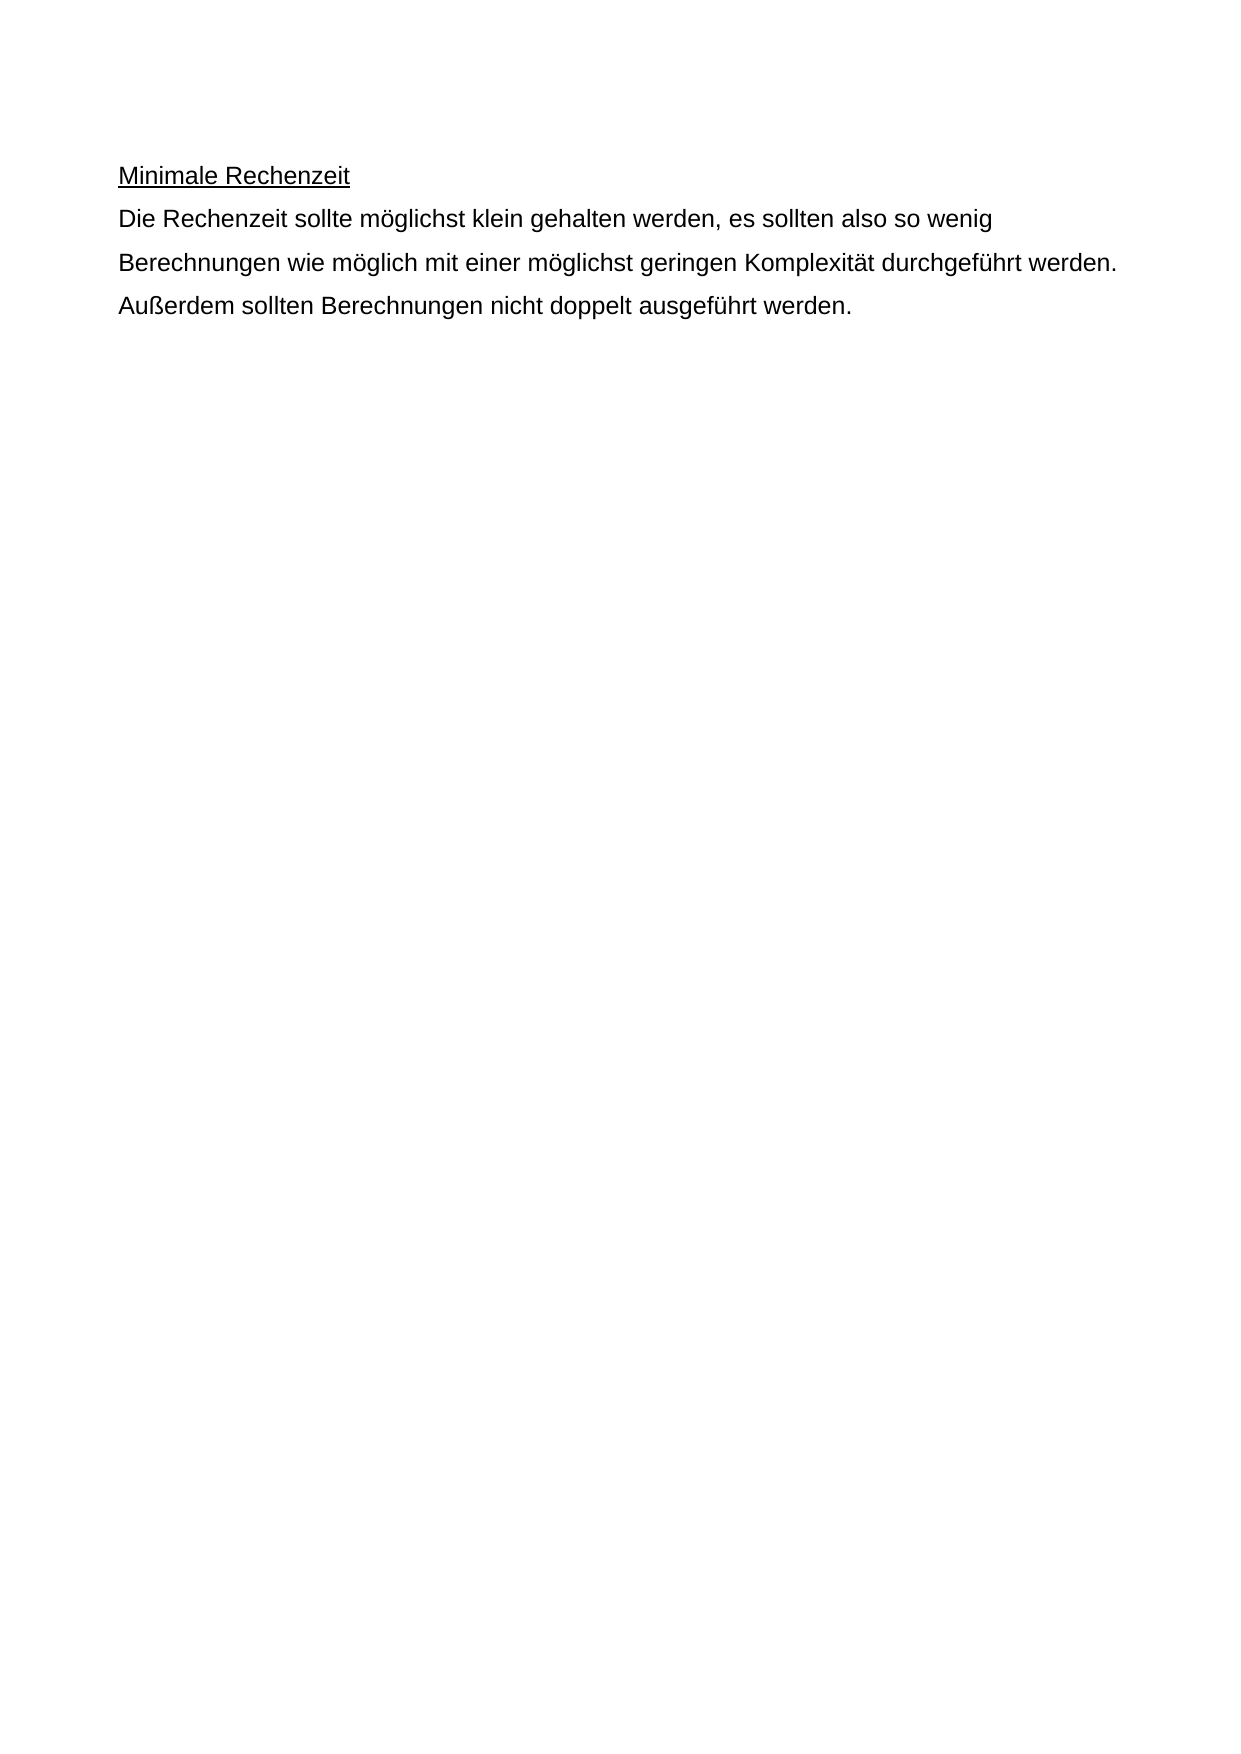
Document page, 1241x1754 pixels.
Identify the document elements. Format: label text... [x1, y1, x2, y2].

text Die Rechenzeit sollte möglichst klein gehalten werden, es sollten also so wenig Berechnungen wie möglich mit einer möglichst geringen Komplexität durchgeführt werden. Außerdem sollten Berechnungen nicht doppelt ausgeführt werden. [118, 204, 1122, 319]
text Minimale Rechenzeit [118, 161, 1122, 190]
